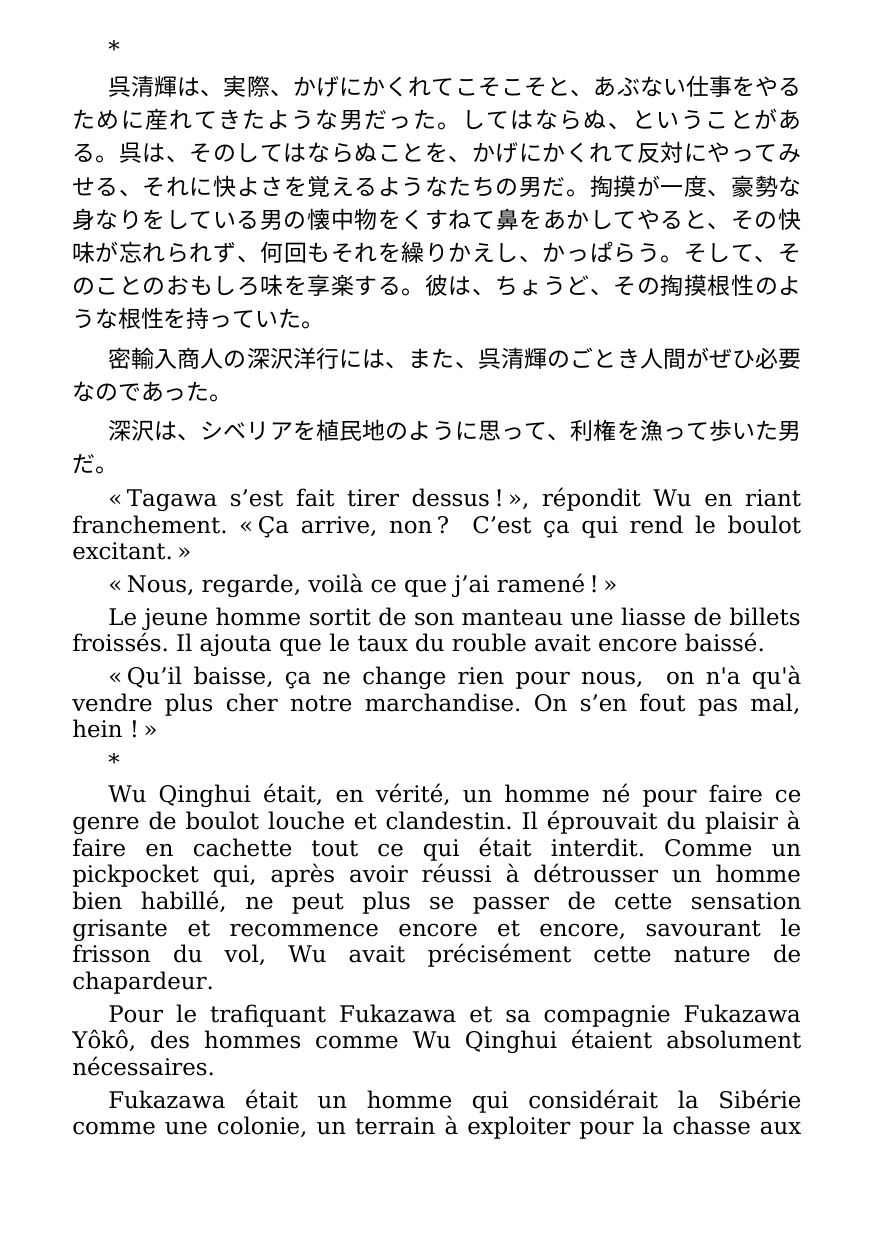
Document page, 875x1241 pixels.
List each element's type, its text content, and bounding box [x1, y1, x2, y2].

text « Tagawa s’est fait tirer dessus ! », répondit Wu en riant franchement. « Ça arrive, non ? C’est ça qui rend le boulot excitant. » [72, 485, 802, 565]
text 呉清輝は、実際、かげにかくれてこそこそと、あぶない仕事をやるために産れてきたような男だった。してはならぬ、ということがある。呉は、そのしてはならぬことを、かげにかくれて反対にやってみせる、それに快よさを覚えるようなたちの男だ。掏摸が一度、豪勢な身なりをしている男の懐中物をくすねて鼻をあかしてやると、その快味が忘れられず、何回もそれを繰りかえし、かっぱらう。そして、そのことのおもしろ味を享楽する。彼は、ちょうど、その掏摸根性のような根性を持っていた。 [72, 69, 802, 334]
text 深沢は、シベリアを植民地のように思って、利権を漁って歩いた男だ。 [72, 413, 802, 479]
text Fukazawa était un homme qui considérait la Sibérie comme une colonie, un terrain à exploiter pour la chasse aux [72, 1087, 802, 1140]
text Wu Qinghui était, en vérité, un homme né pour faire ce genre de boulot louche et clandestin. Il éprouvait du plaisir à faire en cachette tout ce qui était interdit. Comme un pickpocket qui, après avoir réussi à détrousser un homme bien habillé, ne peut plus se passer de cette sensation grisante et recommence encore et encore, savourant le frisson du vol, Wu avait précisément cette nature de chapardeur. [72, 782, 802, 995]
text * [72, 749, 802, 776]
text « Qu’il baisse, ça ne change rien pour nous, on n'a qu'à vendre plus cher notre marchandise. On s’en fout pas mal, hein ! » [72, 663, 802, 743]
text * [72, 36, 802, 63]
text « Nous, regarde, voilà ce que j’ai ramené ! » [72, 571, 802, 598]
text Pour le trafiquant Fukazawa et sa compagnie Fukazawa Yôkô, des hommes comme Wu Qinghui étaient absolument nécessaires. [72, 1001, 802, 1081]
text Le jeune homme sortit de son manteau une liasse de billets froissés. Il ajouta que le taux du rouble avait encore baissé. [72, 604, 802, 657]
text 密輸入商人の深沢洋行には、また、呉清輝のごとき人間がぜひ必要なのであった。 [72, 340, 802, 407]
